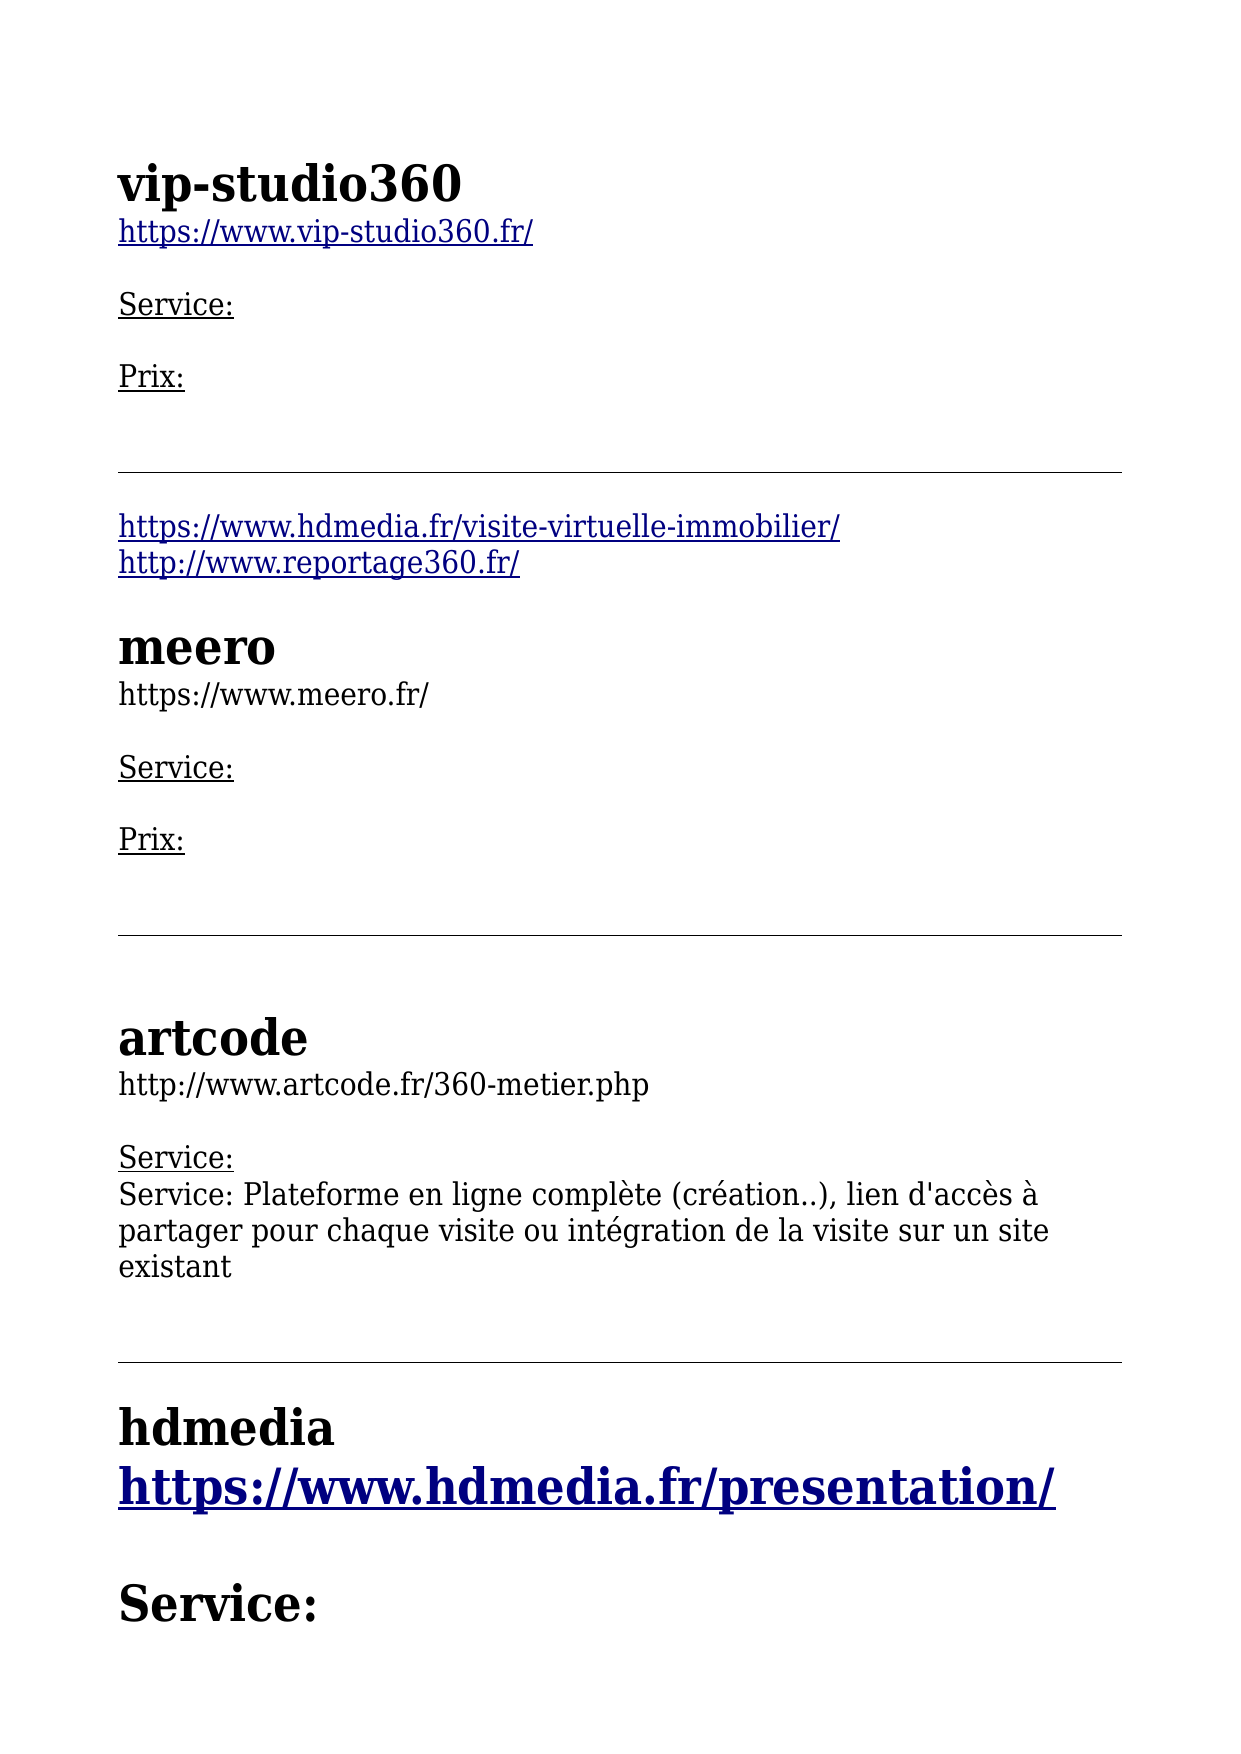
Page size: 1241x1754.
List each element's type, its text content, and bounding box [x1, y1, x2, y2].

text https://www.hdmedia.fr/visite-virtuelle-immobilier/ [118, 508, 1122, 545]
text vip-studio360 [118, 154, 1122, 213]
text Prix: [118, 359, 1122, 395]
text http://www.reportage360.fr/ [118, 545, 1122, 581]
text https://www.vip-studio360.fr/ [118, 213, 1122, 249]
text artcode [118, 1008, 1122, 1067]
text Service: [118, 749, 1122, 785]
text meero [118, 618, 1122, 676]
text Service: Plateforme en ligne complète (création..), lien d'accès à partager pour chaque visite ou intégration de la visite sur un site existant [118, 1176, 1122, 1285]
text https://www.meero.fr/ [118, 676, 1122, 713]
text Service: [118, 1575, 1122, 1633]
text Prix: [118, 822, 1122, 858]
text https://www.hdmedia.fr/presentation/ [118, 1457, 1122, 1516]
text Service: [118, 1139, 1122, 1176]
text http://www.artcode.fr/360-metier.php [118, 1067, 1122, 1103]
text Service: [118, 286, 1122, 322]
text hdmedia [118, 1398, 1122, 1457]
